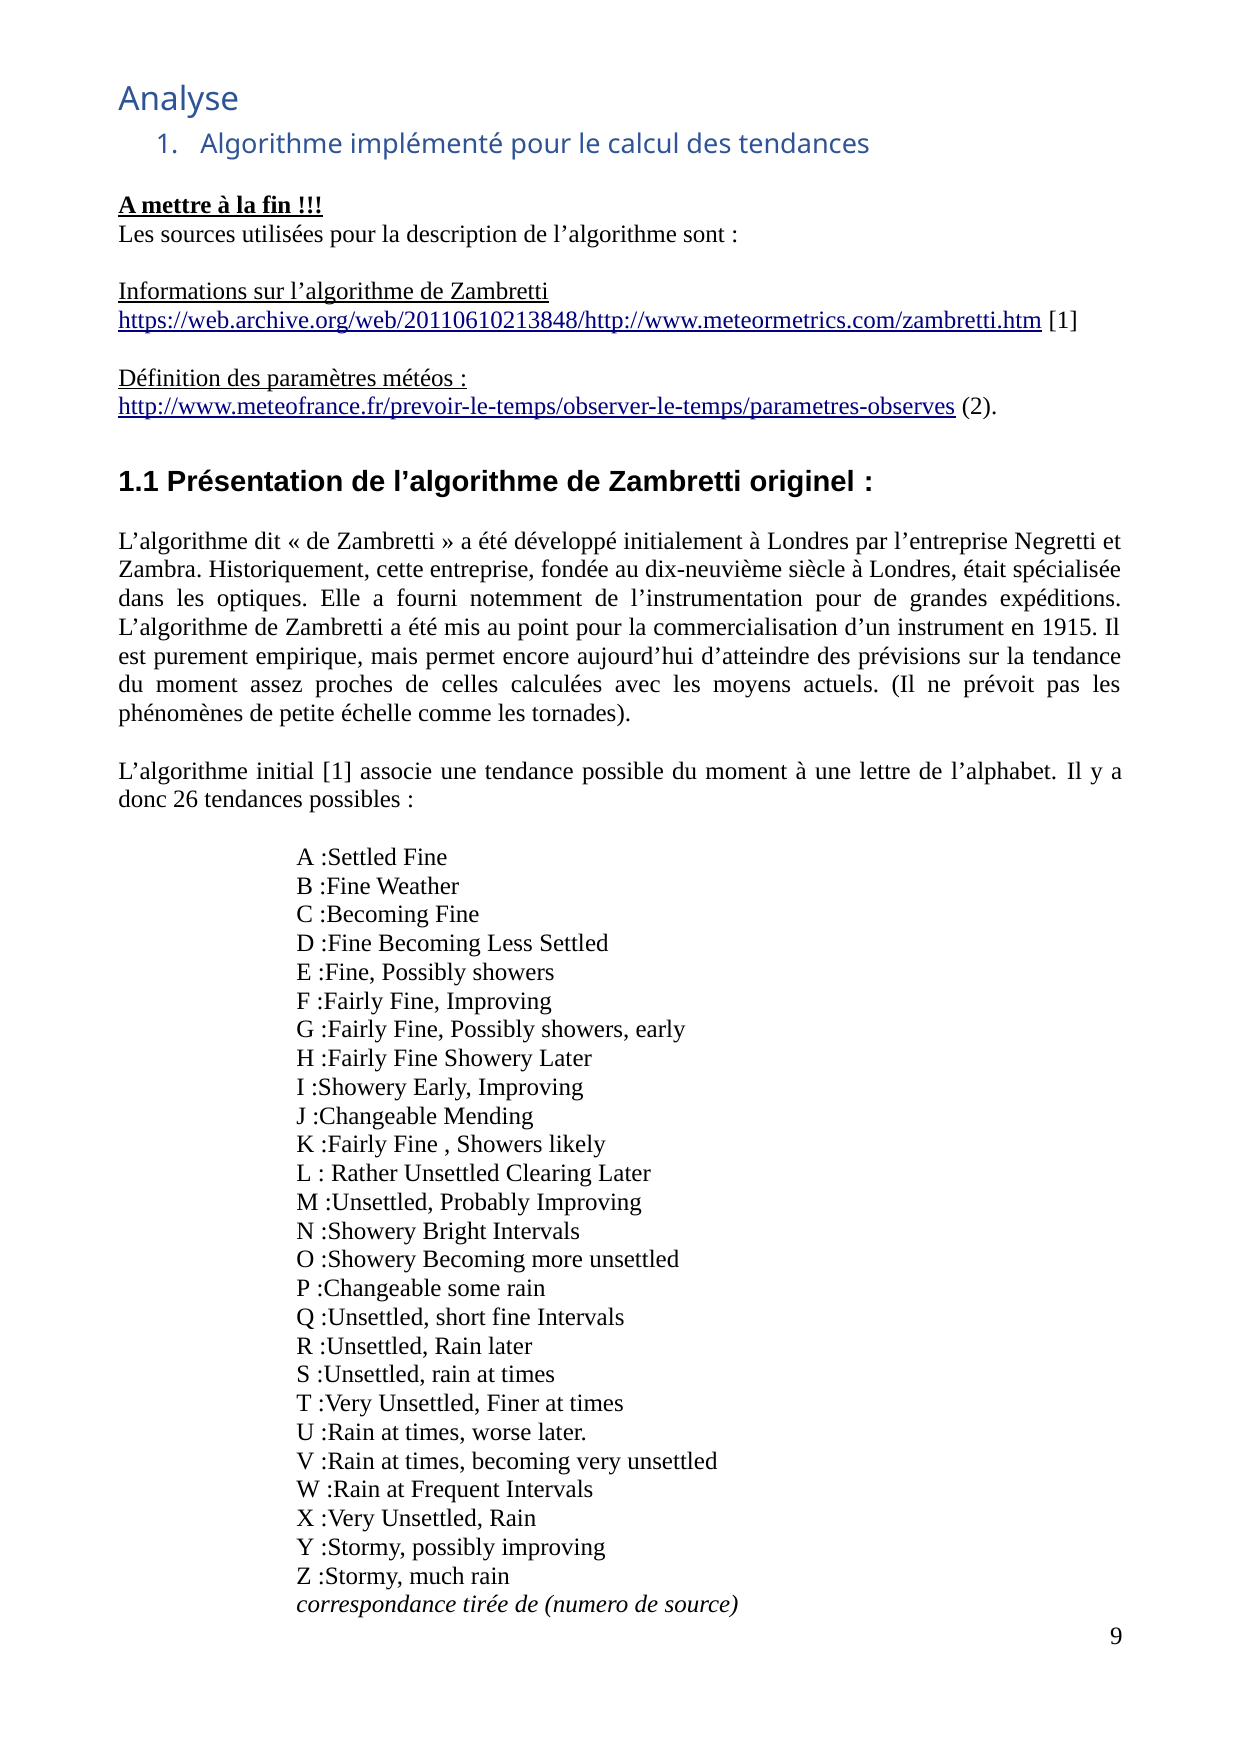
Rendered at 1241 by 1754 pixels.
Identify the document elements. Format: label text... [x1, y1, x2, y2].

text Les sources utilisées pour la description de l’algorithme sont : [118, 219, 1122, 248]
subtitle Algorithme implémenté pour le calcul des tendances [156, 124, 1122, 161]
subtitle Analyse [118, 75, 1122, 120]
text C :Becoming Fine [296, 899, 1122, 928]
text A mettre à la fin !!! [118, 190, 1122, 219]
text K :Fairly Fine , Showers likely [296, 1129, 1122, 1158]
text R :Unsettled, Rain later [296, 1331, 1122, 1359]
text O :Showery Becoming more unsettled [296, 1244, 1122, 1273]
text Q :Unsettled, short fine Intervals [296, 1302, 1122, 1331]
text Définition des paramètres météos : [118, 363, 1122, 391]
text U :Rain at times, worse later. [296, 1417, 1122, 1446]
subtitle 1.1 Présentation de l’algorithme de Zambretti originel : [118, 463, 1122, 497]
text W :Rain at Frequent Intervals [296, 1474, 1122, 1503]
text Z :Stormy, much rain [296, 1561, 1122, 1589]
text Y :Stormy, possibly improving [296, 1532, 1122, 1561]
text https://web.archive.org/web/20110610213848/http://www.meteormetrics.com/zambretti.htm [1] [118, 305, 1122, 334]
text H :Fairly Fine Showery Later [296, 1043, 1122, 1072]
text B :Fine Weather [296, 871, 1122, 899]
text F :Fairly Fine, Improving [296, 986, 1122, 1014]
text L’algorithme initial [1] associe une tendance possible du moment à une lettre de l’alphabet. Il y a donc 26 tendances possibles : [118, 756, 1122, 813]
text V :Rain at times, becoming very unsettled [296, 1446, 1122, 1474]
text P :Changeable some rain [296, 1273, 1122, 1302]
text E :Fine, Possibly showers [296, 957, 1122, 986]
text correspondance tirée de (numero de source) [296, 1589, 1122, 1618]
text X :Very Unsettled, Rain [296, 1503, 1122, 1532]
text N :Showery Bright Intervals [296, 1216, 1122, 1244]
text L : Rather Unsettled Clearing Later [296, 1158, 1122, 1187]
text G :Fairly Fine, Possibly showers, early [296, 1014, 1122, 1043]
text A :Settled Fine [296, 842, 1122, 871]
text Informations sur l’algorithme de Zambretti [118, 276, 1122, 305]
text http://www.meteofrance.fr/prevoir-le-temps/observer-le-temps/parametres-observes (2). [118, 391, 1122, 420]
text J :Changeable Mending [296, 1101, 1122, 1129]
text I :Showery Early, Improving [296, 1072, 1122, 1101]
text M :Unsettled, Probably Improving [296, 1187, 1122, 1216]
text D :Fine Becoming Less Settled [296, 928, 1122, 957]
text S :Unsettled, rain at times [296, 1359, 1122, 1388]
text T :Very Unsettled, Finer at times [296, 1388, 1122, 1417]
text L’algorithme dit « de Zambretti » a été développé initialement à Londres par l’entreprise Negretti et Zambra. Historiquement, cette entreprise, fondée au dix-neuvième siècle à Londres, était spécialisée dans les optiques. Elle a fourni notemment de l’instrumentation pour de grandes expéditions. L’algorithme de Zambretti a été mis au point pour la commercialisation d’un instrument en 1915. Il est purement empirique, mais permet encore aujourd’hui d’atteindre des prévisions sur la tendance du moment assez proches de celles calculées avec les moyens actuels. (Il ne prévoit pas les phénomènes de petite échelle comme les tornades). [118, 526, 1122, 727]
